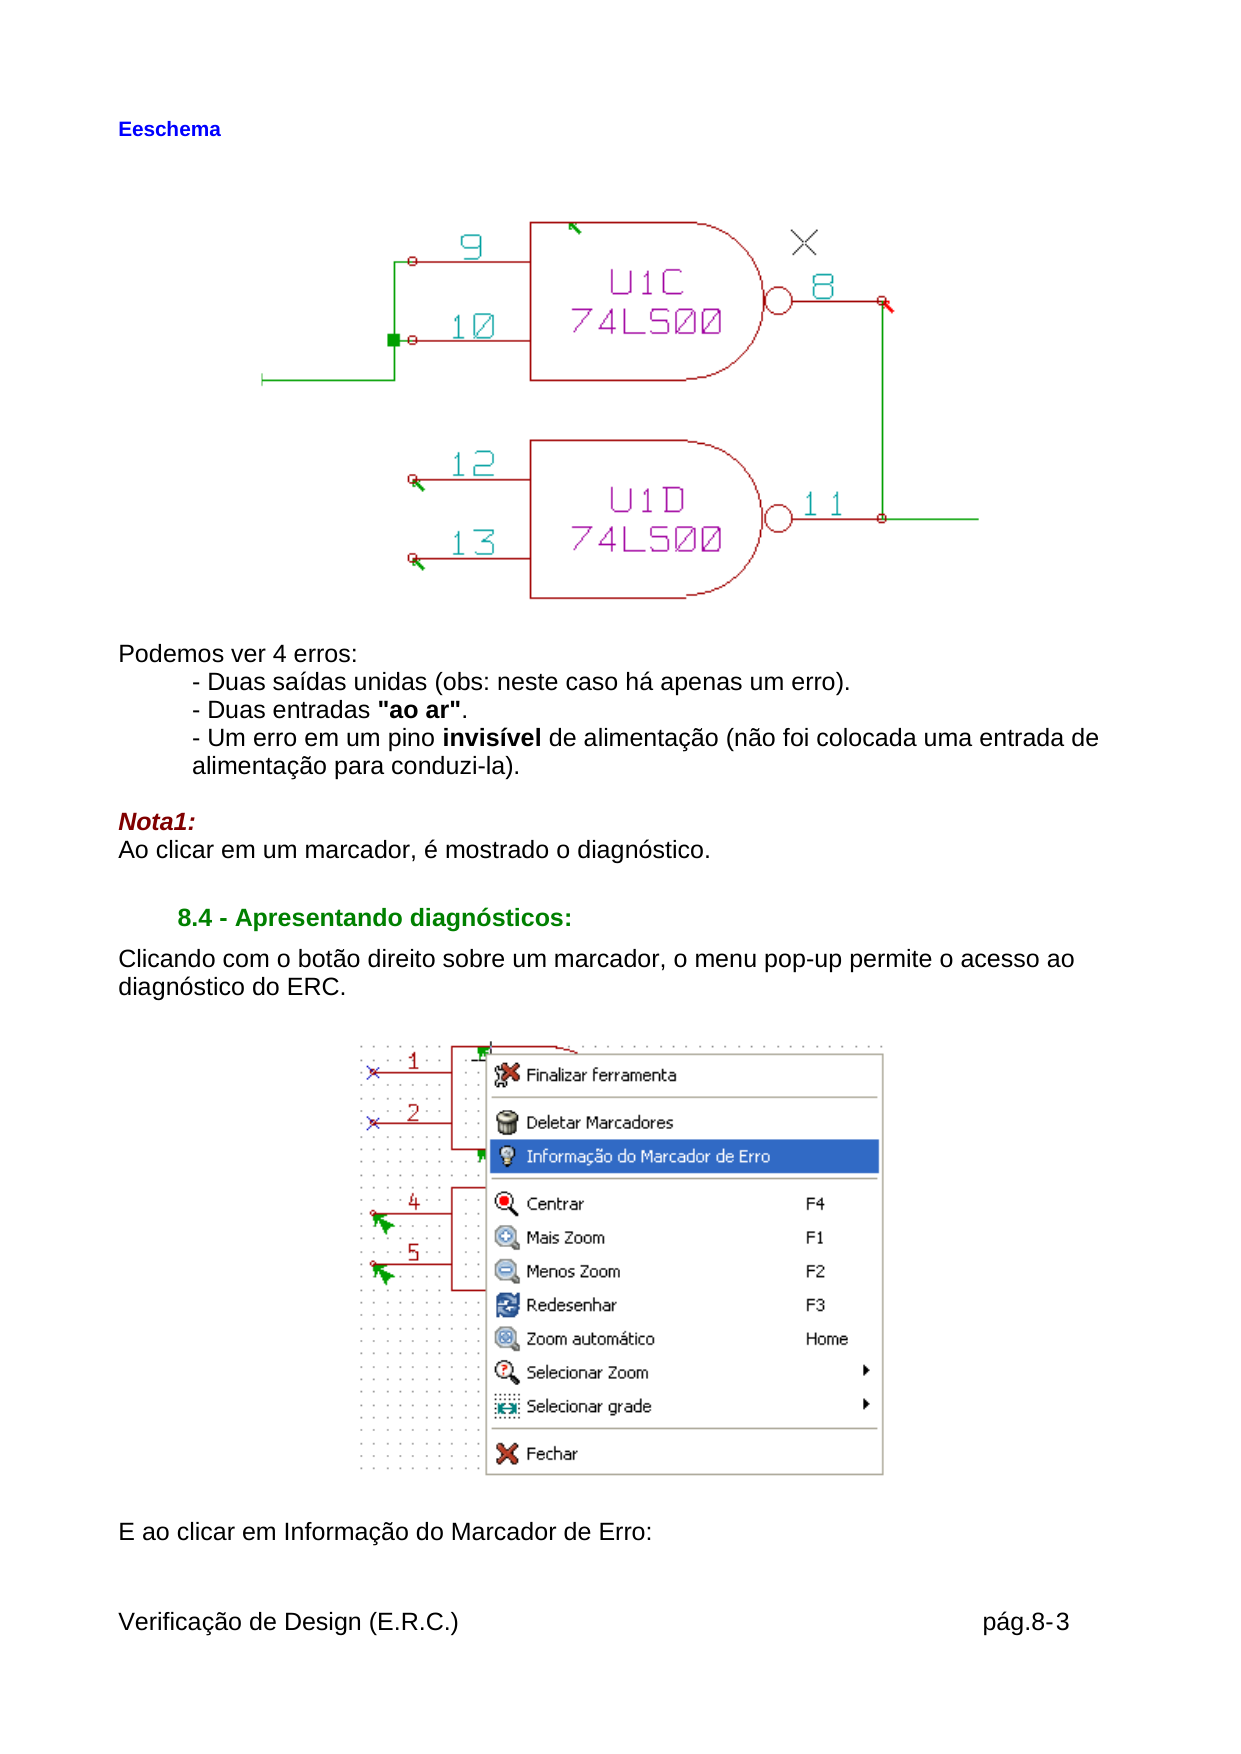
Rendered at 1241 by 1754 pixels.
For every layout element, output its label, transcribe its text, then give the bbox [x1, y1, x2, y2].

subtitle Apresentando diagnósticos: [177, 904, 1122, 932]
picture [353, 1041, 887, 1477]
text - Duas saídas unidas (obs: neste caso há apenas um erro). [192, 667, 1122, 695]
text Nota1: [118, 807, 1122, 836]
text E ao clicar em Informação do Marcador de Erro: [118, 1517, 1122, 1545]
text - Duas entradas "ao ar". [192, 695, 1122, 723]
text Ao clicar em um marcador, é mostrado o diagnóstico. [118, 836, 1122, 863]
text Podemos ver 4 erros: [118, 639, 1122, 667]
text Clicando com o botão direito sobre um marcador, o menu pop-up permite o acesso ao diagnóstico do ERC. [118, 944, 1122, 1000]
text - Um erro em um pino invisível de alimentação (não foi colocada uma entrada de alimentação para conduzi-la). [192, 723, 1122, 779]
